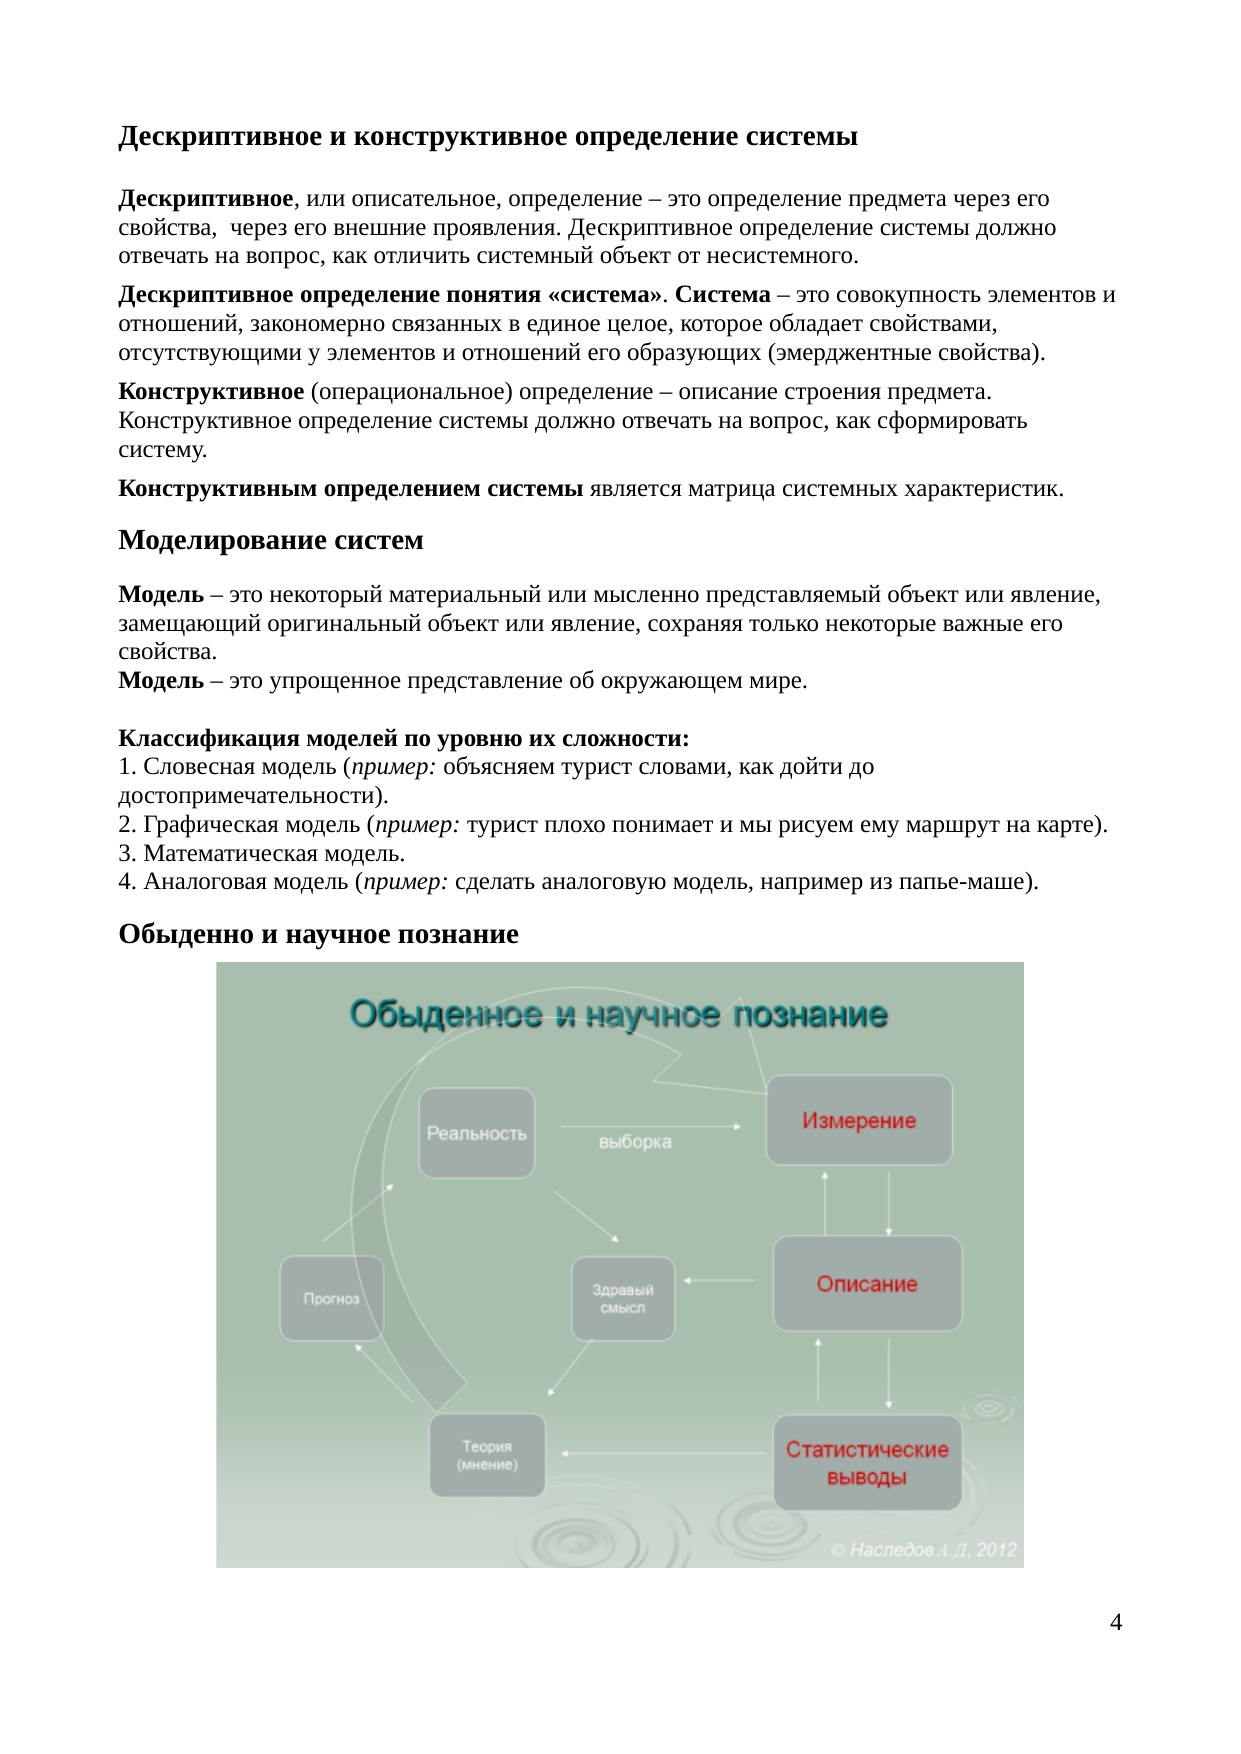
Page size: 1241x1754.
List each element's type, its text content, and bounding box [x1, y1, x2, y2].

text Дескриптивное и конструктивное определение системы [118, 118, 1122, 152]
subtitle Обыденно и научное познание [118, 916, 1122, 949]
subtitle Моделирование систем [118, 522, 1122, 556]
text 3. Математическая модель. [118, 838, 1122, 866]
text 4. Аналоговая модель (пример: сделать аналоговую модель, например из папье-маше). [118, 866, 1122, 895]
text Конструктивным определением системы является матрица системных характеристик. [118, 473, 1122, 502]
text Модель – это упрощенное представление об окружающем мире. [118, 665, 1122, 694]
picture [216, 962, 1024, 1568]
text 1. Словесная модель (пример: объясняем турист словами, как дойти до достопримечательности). [118, 751, 1122, 809]
text Дескриптивное, или описательное, определение – это определение предмета через его свойства, через его внешние проявления. Дескриптивное определение системы должно отвечать на вопрос, как отличить системный объект от несистемного. [118, 183, 1122, 269]
text Конструктивное (операциональное) определение – описание строения предмета. Конструктивное определение системы должно отвечать на вопрос, как сформировать систему. [118, 376, 1122, 462]
text Дескриптивное определение понятия «система». Система – это совокупность элементов и отношений, закономерно связанных в единое целое, которое обладает свойствами, отсутствующими у элементов и отношений его образующих (эмерджентные свойства). [118, 279, 1122, 366]
text Модель – это некоторый материальный или мысленно представляемый объект или явление, замещающий оригинальный объект или явление, сохраняя только некоторые важные его свойства. [118, 579, 1122, 665]
text Классификация моделей по уровню их сложности: [118, 723, 1122, 751]
text 2. Графическая модель (пример: турист плохо понимает и мы рисуем ему маршрут на карте). [118, 809, 1122, 838]
